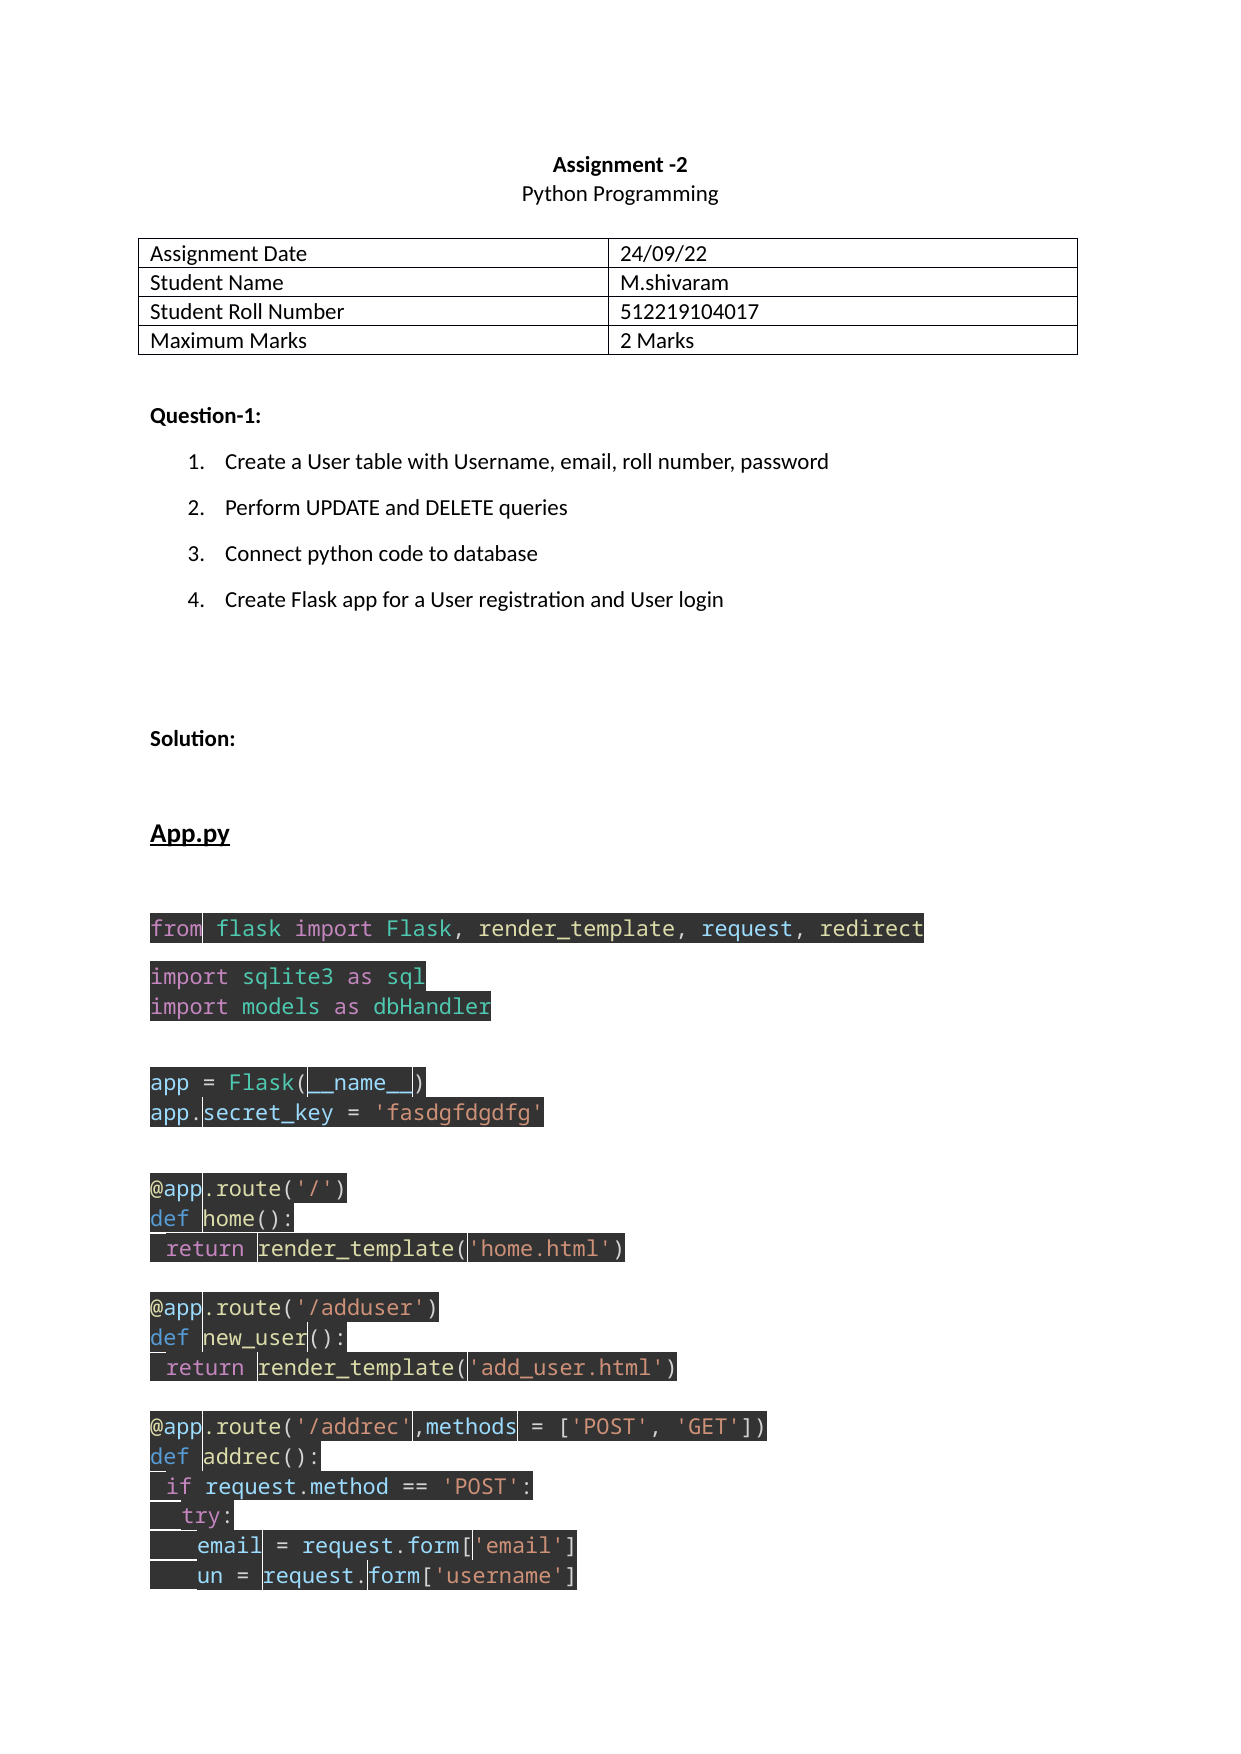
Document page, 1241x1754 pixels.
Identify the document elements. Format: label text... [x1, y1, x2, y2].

text Assignment -2 [150, 150, 1090, 178]
text email = request.form['email'] [150, 1530, 1090, 1560]
text import sqlite3 as sql [150, 961, 1090, 991]
text app = Flask(__name__) [150, 1067, 1090, 1097]
list Create Flask app for a User registration and User login [187, 586, 1090, 614]
text un = request.form['username'] [150, 1560, 1090, 1590]
list Perform UPDATE and DELETE queries [187, 493, 1090, 522]
list Create a User table with Username, email, roll number, password [187, 447, 1090, 476]
table_cell 2 Marks [609, 326, 1077, 354]
table_cell Student Name [139, 268, 608, 296]
text @app.route('/') [150, 1173, 1090, 1203]
text return render_template('add_user.html') [150, 1352, 1090, 1381]
text App.py [150, 816, 1090, 849]
table_header Assignment Date [139, 239, 608, 267]
table_cell 512219104017 [609, 297, 1077, 325]
text def home(): [150, 1203, 1090, 1232]
text if request.method == 'POST': [150, 1471, 1090, 1500]
text def addrec(): [150, 1441, 1090, 1471]
table_header 24/09/22 [609, 239, 1077, 267]
text @app.route('/addrec',methods = ['POST', 'GET']) [150, 1411, 1090, 1441]
table_cell Maximum Marks [139, 326, 608, 354]
text try: [150, 1500, 1090, 1530]
text Solution: [150, 724, 1090, 752]
text Python Programming [150, 179, 1090, 207]
text import models as dbHandler [150, 991, 1090, 1021]
text def new_user(): [150, 1322, 1090, 1352]
text from flask import Flask, render_template, request, redirect [150, 913, 1090, 943]
table_cell Student Roll Number [139, 297, 608, 325]
text app.secret_key = 'fasdgfdgdfg' [150, 1097, 1090, 1127]
table_cell M.shivaram [609, 268, 1077, 296]
text @app.route('/adduser') [150, 1292, 1090, 1322]
list Connect python code to database [187, 539, 1090, 568]
text Question-1: [150, 401, 1090, 429]
text return render_template('home.html') [150, 1232, 1090, 1262]
